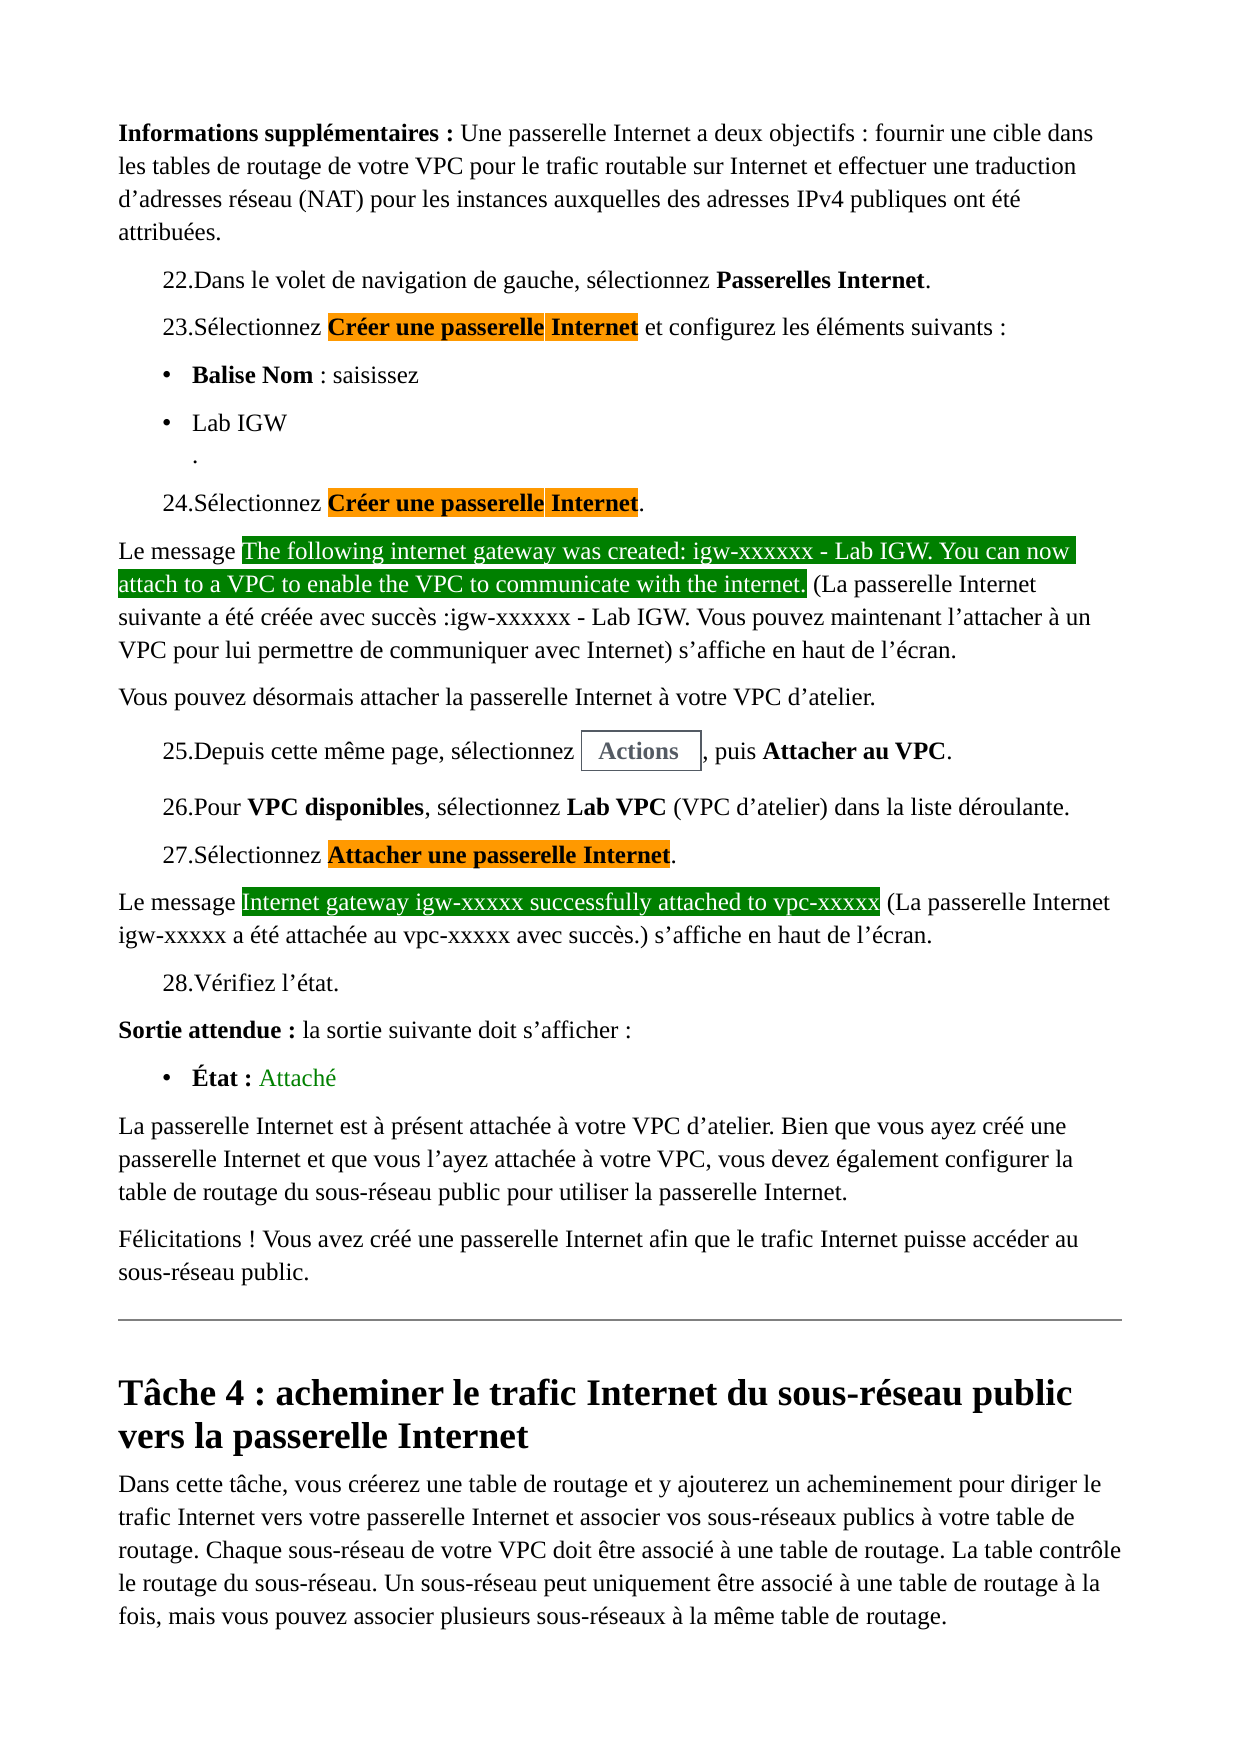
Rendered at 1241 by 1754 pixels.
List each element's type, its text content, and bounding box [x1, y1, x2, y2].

text La passerelle Internet est à présent attachée à votre VPC d’atelier. Bien que vous ayez créé une passerelle Internet et que vous l’ayez attachée à votre VPC, vous devez également configurer la table de routage du sous-réseau public pour utiliser la passerelle Internet. [118, 1111, 1122, 1206]
text Le message The following internet gateway was created: igw-xxxxxx - Lab IGW. You can now attach to a VPC to enable the VPC to communicate with the internet. (La passerelle Internet suivante a été créée avec succès :igw-xxxxxx - Lab IGW. Vous pouvez maintenant l’attacher à un VPC pour lui permettre de communiquer avec Internet) s’affiche en haut de l’écran. [118, 536, 1122, 664]
text Dans cette tâche, vous créerez une table de routage et y ajouterez un acheminement pour diriger le trafic Internet vers votre passerelle Internet et associer vos sous-réseaux publics à votre table de routage. Chaque sous-réseau de votre VPC doit être associé à une table de routage. La table contrôle le routage du sous-réseau. Un sous-réseau peut uniquement être associé à une table de routage à la fois, mais vous pouvez associer plusieurs sous-réseaux à la même table de routage. [118, 1469, 1122, 1630]
text Informations supplémentaires : Une passerelle Internet a deux objectifs : fournir une cible dans les tables de routage de votre VPC pour le trafic routable sur Internet et effectuer une traduction d’adresses réseau (NAT) pour les instances auxquelles des adresses IPv4 publiques ont été attribuées. [118, 118, 1122, 246]
list Actions [582, 732, 700, 770]
text Le message Internet gateway igw-xxxxx successfully attached to vpc-xxxxx (La passerelle Internet igw-xxxxx a été attachée au vpc-xxxxx avec succès.) s’affiche en haut de l’écran. [118, 887, 1122, 949]
list Lab IGW [162, 408, 1122, 436]
list Vérifiez l’état. [162, 968, 1122, 997]
list Sélectionnez Attacher une passerelle Internet. [162, 840, 1122, 868]
list Sélectionnez Créer une passerelle Internet et configurez les éléments suivants : [162, 312, 1122, 341]
list Dans le volet de navigation de gauche, sélectionnez Passerelles Internet. [162, 265, 1122, 293]
list Balise Nom : saisissez [162, 360, 1122, 389]
text Sortie attendue : la sortie suivante doit s’afficher : [118, 1016, 1122, 1044]
list Sélectionnez Créer une passerelle Internet. [162, 488, 1122, 517]
list Depuis cette même page, sélectionnez [162, 730, 581, 771]
list État : Attaché [162, 1063, 1122, 1092]
subtitle Tâche 4 : acheminer le trafic Internet du sous-réseau public vers la passerelle Internet [118, 1370, 1122, 1456]
text Félicitations ! Vous avez créé une passerelle Internet afin que le trafic Internet puisse accéder au sous-réseau public. [118, 1224, 1122, 1286]
text Vous pouvez désormais attacher la passerelle Internet à votre VPC d’atelier. [118, 682, 1122, 711]
list Pour VPC disponibles, sélectionnez Lab VPC (VPC d’atelier) dans la liste déroulante. [162, 792, 1122, 821]
list , puis Attacher au VPC. [702, 730, 1122, 771]
list . [162, 441, 1122, 469]
